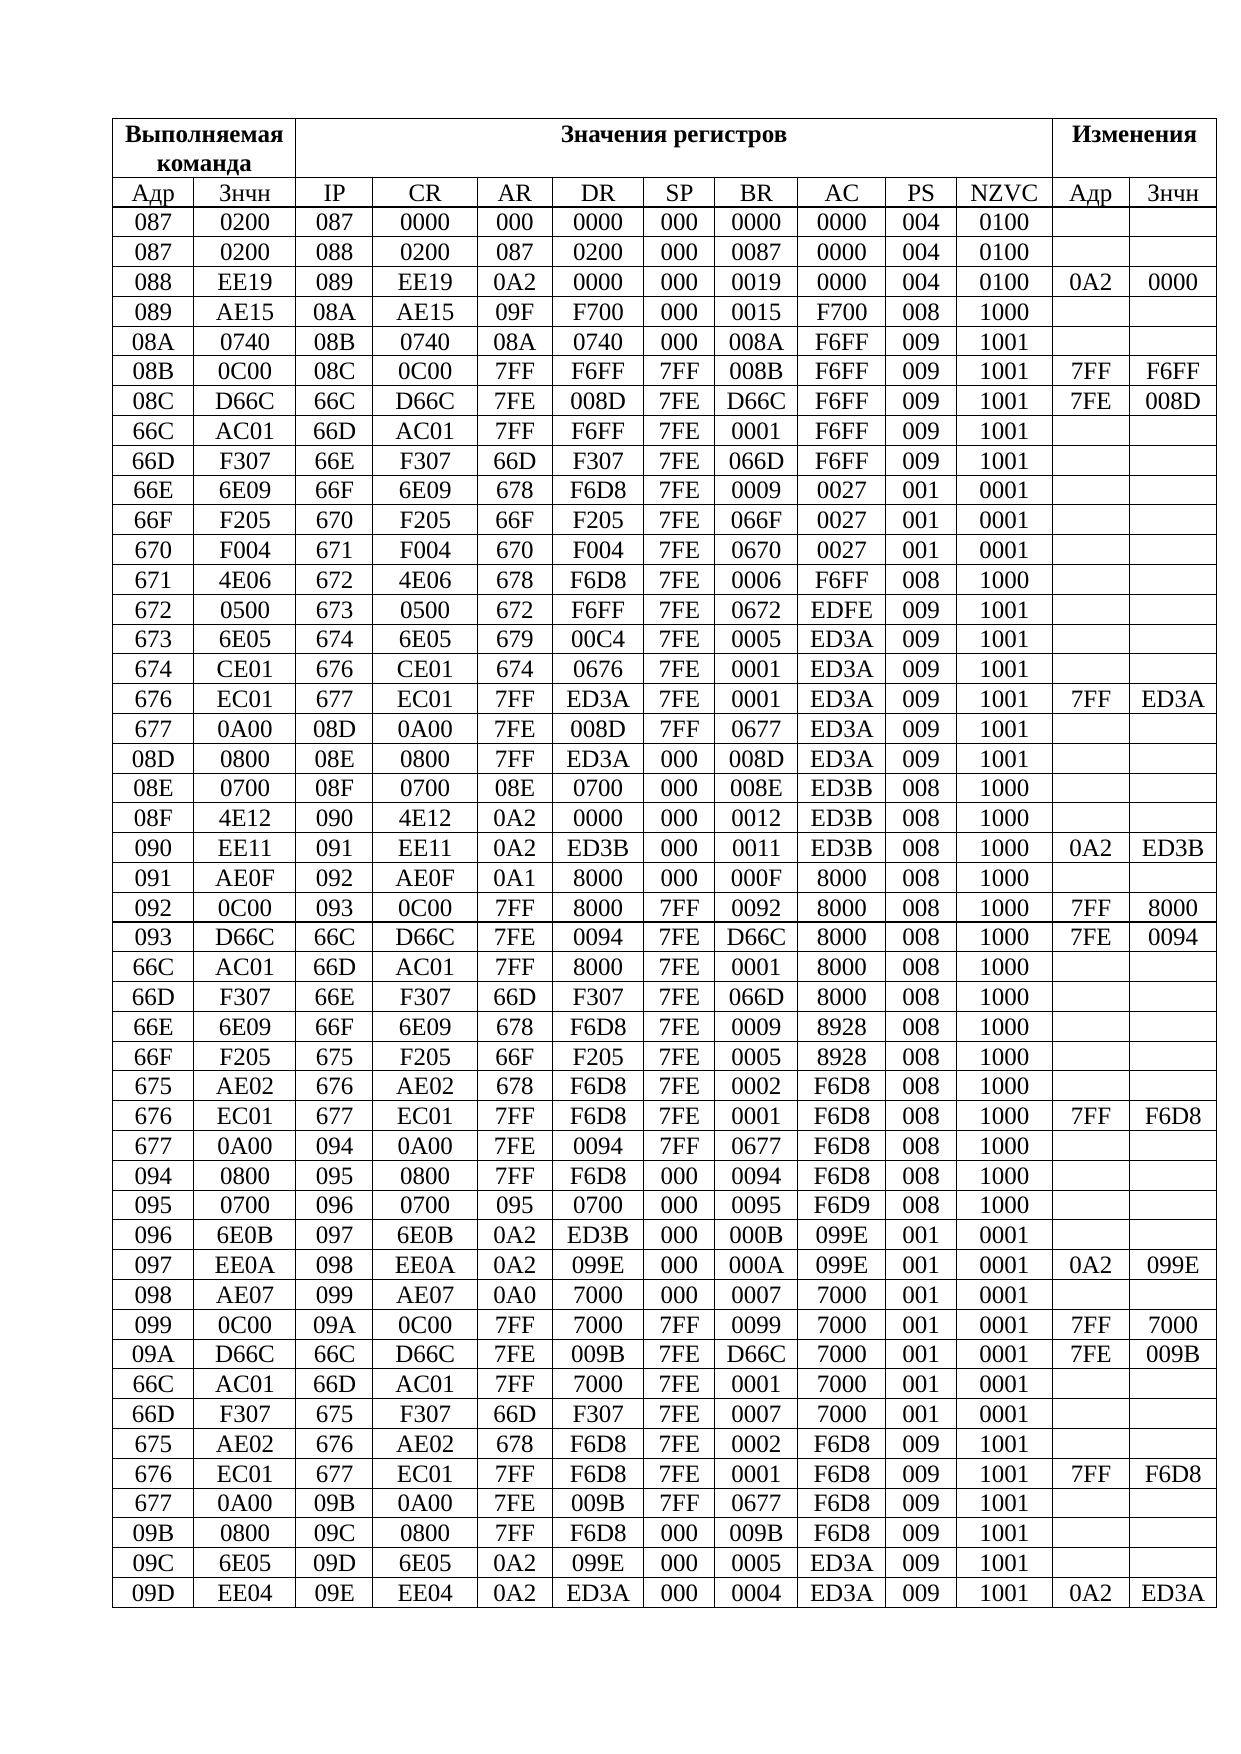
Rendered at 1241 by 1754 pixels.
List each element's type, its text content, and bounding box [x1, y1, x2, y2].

table_cell 00C4 [553, 625, 643, 653]
table_cell 000 [644, 1191, 714, 1219]
table_cell 008 [886, 863, 956, 892]
table_cell 008 [886, 565, 956, 594]
table_cell 000 [644, 327, 714, 355]
table_cell 09C [113, 1548, 193, 1577]
table_cell 6E05 [373, 1548, 477, 1577]
table_cell 0676 [553, 654, 643, 683]
table_cell 009 [886, 1518, 956, 1547]
table_cell [1053, 1518, 1129, 1547]
table_cell 8000 [798, 863, 885, 892]
table_cell 8000 [798, 952, 885, 981]
table_cell 008 [886, 1131, 956, 1160]
table_cell 009 [886, 1429, 956, 1458]
table_cell 0001 [957, 1340, 1052, 1368]
table_cell [1053, 595, 1129, 623]
table_cell 7FF [644, 356, 714, 385]
table_cell 001 [886, 1280, 956, 1309]
table_cell 7FF [1053, 1101, 1129, 1130]
table_cell F6FF [553, 356, 643, 385]
table_cell 0094 [553, 1131, 643, 1160]
table_cell 7000 [798, 1310, 885, 1338]
table_cell F6FF [798, 416, 885, 445]
table_cell [1130, 446, 1216, 474]
table_cell F004 [194, 535, 295, 564]
table_cell 0A2 [1053, 267, 1129, 296]
table_cell 0A2 [478, 267, 552, 296]
table_cell 0000 [553, 267, 643, 296]
table_cell 4E06 [194, 565, 295, 594]
table_cell [1130, 803, 1216, 832]
table_cell 008 [886, 982, 956, 1011]
table_cell 0200 [194, 208, 295, 236]
table_cell 001 [886, 505, 956, 534]
table_cell 09D [296, 1548, 372, 1577]
table_cell 0001 [957, 535, 1052, 564]
table_cell F307 [194, 1399, 295, 1428]
table_cell 0004 [715, 1578, 797, 1607]
table_cell 0001 [715, 416, 797, 445]
table_cell 6E09 [373, 476, 477, 504]
table_cell [1130, 535, 1216, 564]
table_cell F004 [553, 535, 643, 564]
table_cell 08F [113, 803, 193, 832]
table_cell 004 [886, 267, 956, 296]
table_header Значения регистров [296, 119, 1052, 177]
table_cell 66F [478, 505, 552, 534]
table_cell 0027 [798, 535, 885, 564]
table_cell 008 [886, 297, 956, 326]
table_cell 008D [715, 744, 797, 772]
table_cell D66C [715, 923, 797, 951]
table_cell 1000 [957, 1071, 1052, 1100]
table_cell 0001 [715, 654, 797, 683]
table_cell 1001 [957, 595, 1052, 623]
table_cell 66F [296, 476, 372, 504]
table_cell 009 [886, 1578, 956, 1607]
table_cell 087 [478, 237, 552, 266]
table_cell F6D8 [798, 1071, 885, 1100]
table_cell 08D [113, 744, 193, 772]
table_cell AE0F [194, 863, 295, 892]
table_cell 0200 [553, 237, 643, 266]
table_cell 001 [886, 1310, 956, 1338]
table_cell 0800 [194, 744, 295, 772]
table_cell ED3B [798, 803, 885, 832]
table_cell 7FE [644, 1459, 714, 1487]
table_cell 0006 [715, 565, 797, 594]
table_cell 0094 [715, 1161, 797, 1189]
table_cell 001 [886, 1340, 956, 1368]
table_cell 096 [296, 1191, 372, 1219]
table_cell 0007 [715, 1399, 797, 1428]
table_cell 0001 [957, 1310, 1052, 1338]
table_cell 0C00 [373, 1310, 477, 1338]
table_cell 670 [113, 535, 193, 564]
table_cell 8000 [1130, 893, 1216, 921]
table_cell DR [553, 178, 643, 206]
table_cell 671 [113, 565, 193, 594]
table_cell 677 [296, 684, 372, 713]
table_cell [1130, 1280, 1216, 1309]
table_cell 7000 [798, 1399, 885, 1428]
table_cell AE15 [194, 297, 295, 326]
table_cell 092 [296, 863, 372, 892]
table_cell 6E09 [194, 476, 295, 504]
table_cell EE19 [194, 267, 295, 296]
table_cell [1053, 1220, 1129, 1249]
table_cell 087 [113, 237, 193, 266]
table_cell 0027 [798, 476, 885, 504]
table_cell 0000 [373, 208, 477, 236]
table_cell 1001 [957, 1459, 1052, 1487]
table_cell 66D [296, 1369, 372, 1398]
table_cell 7FE [644, 595, 714, 623]
table_cell 008D [1130, 386, 1216, 415]
table_cell 7FF [478, 1161, 552, 1189]
table_cell 0500 [194, 595, 295, 623]
table_cell 7FE [644, 684, 714, 713]
table_cell EE0A [194, 1250, 295, 1279]
table_cell 7FE [644, 1369, 714, 1398]
table_cell 091 [113, 863, 193, 892]
table_cell 0200 [194, 237, 295, 266]
table_cell ED3A [553, 684, 643, 713]
table_cell 7FE [644, 982, 714, 1011]
table_cell 676 [113, 1101, 193, 1130]
table_cell 000 [644, 1578, 714, 1607]
table_cell 7FE [644, 1101, 714, 1130]
table_cell 009 [886, 356, 956, 385]
table_cell 8000 [553, 893, 643, 921]
table_cell 0007 [715, 1280, 797, 1309]
table_cell ED3A [798, 1548, 885, 1577]
table_cell AC01 [194, 416, 295, 445]
table_cell 000B [715, 1220, 797, 1249]
table_cell 0672 [715, 595, 797, 623]
table_cell 08E [113, 774, 193, 802]
table_cell 675 [296, 1042, 372, 1070]
table_cell 009B [715, 1518, 797, 1547]
table_cell 676 [296, 1429, 372, 1458]
table_cell [1053, 952, 1129, 981]
table_cell F6D8 [553, 1459, 643, 1487]
table_cell EC01 [194, 684, 295, 713]
table_cell 66D [113, 982, 193, 1011]
table_cell F6D8 [553, 565, 643, 594]
table_cell F205 [194, 1042, 295, 1070]
table_cell [1053, 505, 1129, 534]
table_cell 099E [553, 1548, 643, 1577]
table_cell F307 [553, 982, 643, 1011]
table_cell 09C [296, 1518, 372, 1547]
table_cell [1130, 1131, 1216, 1160]
table_cell EC01 [194, 1101, 295, 1130]
table_cell 7FE [644, 1340, 714, 1368]
table_cell [1053, 327, 1129, 355]
table_cell [1130, 208, 1216, 236]
table_cell 008E [715, 774, 797, 802]
table_cell 08F [296, 774, 372, 802]
table_cell D66C [194, 923, 295, 951]
table_cell F6FF [798, 356, 885, 385]
table_cell 7FF [1053, 684, 1129, 713]
table_cell EE04 [373, 1578, 477, 1607]
table_cell 0800 [373, 1518, 477, 1547]
table_cell 0740 [553, 327, 643, 355]
table_cell [1130, 297, 1216, 326]
table_cell 8928 [798, 1012, 885, 1041]
table_cell 092 [113, 893, 193, 921]
table_cell 7FF [478, 952, 552, 981]
table_cell 7FF [478, 416, 552, 445]
table_cell 1001 [957, 1429, 1052, 1458]
table_cell 0C00 [373, 893, 477, 921]
table_cell AR [478, 178, 552, 206]
table_cell F307 [194, 982, 295, 1011]
table_cell 66D [296, 952, 372, 981]
table_cell 7FF [478, 356, 552, 385]
table_cell 0100 [957, 208, 1052, 236]
table_cell 66C [113, 1369, 193, 1398]
table_cell 1000 [957, 1161, 1052, 1189]
table_cell 09D [113, 1578, 193, 1607]
table_cell 089 [296, 267, 372, 296]
table_cell 001 [886, 1369, 956, 1398]
table_cell 0800 [373, 744, 477, 772]
table_cell [1053, 1161, 1129, 1189]
table_cell 009 [886, 386, 956, 415]
table_cell 08D [296, 714, 372, 743]
table_cell 7FF [478, 744, 552, 772]
table_cell 0001 [957, 1369, 1052, 1398]
table_cell [1053, 1489, 1129, 1517]
table_cell 1001 [957, 356, 1052, 385]
table_cell 0001 [957, 1220, 1052, 1249]
table_cell 0000 [798, 267, 885, 296]
table_cell 7FE [478, 714, 552, 743]
table_cell 1001 [957, 654, 1052, 683]
table_cell 0087 [715, 237, 797, 266]
table_cell 0700 [194, 774, 295, 802]
table_cell [1130, 1191, 1216, 1219]
table_cell 097 [113, 1250, 193, 1279]
table_cell [1053, 1399, 1129, 1428]
table_cell [1130, 1369, 1216, 1398]
table_cell CR [373, 178, 477, 206]
table_cell [1053, 1042, 1129, 1070]
table_cell ED3A [553, 744, 643, 772]
table_cell 08A [296, 297, 372, 326]
table_cell AC01 [194, 952, 295, 981]
table_cell 670 [296, 505, 372, 534]
table_cell 676 [296, 654, 372, 683]
table_cell AE15 [373, 297, 477, 326]
table_cell 000 [644, 1220, 714, 1249]
table_cell F307 [553, 1399, 643, 1428]
table_cell 7FF [478, 1101, 552, 1130]
table_cell 0001 [957, 505, 1052, 534]
table_cell F6D8 [553, 1429, 643, 1458]
table_cell D66C [715, 386, 797, 415]
table_cell 1001 [957, 1548, 1052, 1577]
table_cell 66D [113, 1399, 193, 1428]
table_cell F6D8 [798, 1161, 885, 1189]
table_cell 4E12 [373, 803, 477, 832]
table_cell ED3B [798, 774, 885, 802]
table_cell 000 [644, 237, 714, 266]
table_cell [1053, 1369, 1129, 1398]
table_cell 1000 [957, 982, 1052, 1011]
table_cell 09A [296, 1310, 372, 1338]
table_cell [1130, 1042, 1216, 1070]
table_cell 08E [296, 744, 372, 772]
table_cell 009 [886, 654, 956, 683]
table_cell 0C00 [194, 893, 295, 921]
table_cell 008 [886, 952, 956, 981]
table_cell F307 [373, 446, 477, 474]
table_cell 7000 [798, 1280, 885, 1309]
table_cell 0000 [553, 208, 643, 236]
table_cell 000 [644, 267, 714, 296]
table_cell 66D [478, 1399, 552, 1428]
table_cell 087 [113, 208, 193, 236]
table_cell 099 [113, 1310, 193, 1338]
table_cell 0A2 [478, 1250, 552, 1279]
table_cell 7FE [644, 923, 714, 951]
table_cell AE02 [194, 1429, 295, 1458]
table_cell 1001 [957, 1578, 1052, 1607]
table_cell 000 [644, 1518, 714, 1547]
table_cell PS [886, 178, 956, 206]
table_cell 009B [553, 1489, 643, 1517]
table_cell 7FE [644, 565, 714, 594]
table_cell F6D8 [553, 1161, 643, 1189]
table_cell 008 [886, 803, 956, 832]
table_cell 8000 [553, 863, 643, 892]
table_cell 0019 [715, 267, 797, 296]
table_cell 0000 [798, 237, 885, 266]
table_cell 001 [886, 1250, 956, 1279]
table_cell 7FE [644, 1429, 714, 1458]
table_cell 7FE [644, 476, 714, 504]
table_cell 6E09 [373, 1012, 477, 1041]
table_cell 7FE [478, 1340, 552, 1368]
table_cell 677 [296, 1459, 372, 1487]
table_cell 673 [296, 595, 372, 623]
table_cell [1053, 208, 1129, 236]
table_cell 1000 [957, 1012, 1052, 1041]
table_cell 7FF [478, 1369, 552, 1398]
table_cell 66F [296, 1012, 372, 1041]
table_cell 090 [296, 803, 372, 832]
table_cell F6D8 [798, 1101, 885, 1130]
table_cell 1000 [957, 1131, 1052, 1160]
table_cell 8000 [553, 952, 643, 981]
table_cell [1130, 1399, 1216, 1428]
table_cell 008D [553, 714, 643, 743]
table_cell D66C [373, 386, 477, 415]
table_cell 0001 [957, 476, 1052, 504]
table_cell 7FF [644, 1489, 714, 1517]
table_cell [1130, 416, 1216, 445]
table_cell AC01 [373, 1369, 477, 1398]
table_cell AC01 [373, 952, 477, 981]
table_cell AE02 [194, 1071, 295, 1100]
table_cell F6D8 [798, 1131, 885, 1160]
table_cell 1001 [957, 446, 1052, 474]
table_cell ED3A [1130, 684, 1216, 713]
table_cell 0A1 [478, 863, 552, 892]
table_cell 66C [296, 1340, 372, 1368]
table_cell 6E09 [194, 1012, 295, 1041]
table_cell 0A2 [1053, 833, 1129, 862]
table_cell 1000 [957, 923, 1052, 951]
table_cell 678 [478, 1429, 552, 1458]
table_cell 0700 [373, 1191, 477, 1219]
table_cell 66D [478, 446, 552, 474]
table_cell 4E12 [194, 803, 295, 832]
table_cell 7FE [644, 625, 714, 653]
table_cell 009 [886, 327, 956, 355]
table_cell 0002 [715, 1429, 797, 1458]
table_cell 7000 [798, 1369, 885, 1398]
table_cell F6FF [798, 446, 885, 474]
table_cell 0002 [715, 1071, 797, 1100]
table_cell 009 [886, 446, 956, 474]
table_cell [1053, 476, 1129, 504]
table_cell 66D [113, 446, 193, 474]
table_cell 677 [113, 1489, 193, 1517]
table_cell [1130, 714, 1216, 743]
table_cell 066D [715, 446, 797, 474]
table_cell 7FE [644, 1071, 714, 1100]
table_cell EE0A [373, 1250, 477, 1279]
table_cell 009 [886, 1489, 956, 1517]
table_cell 098 [113, 1280, 193, 1309]
table_cell F6D8 [553, 1518, 643, 1547]
table_cell AE07 [373, 1280, 477, 1309]
table_cell [1053, 1280, 1129, 1309]
table_cell 0500 [373, 595, 477, 623]
table_cell 0011 [715, 833, 797, 862]
table_cell 674 [478, 654, 552, 683]
table_cell 0A00 [373, 714, 477, 743]
table_cell 0A2 [478, 833, 552, 862]
table_cell [1053, 297, 1129, 326]
table_cell AE0F [373, 863, 477, 892]
table_cell 0677 [715, 714, 797, 743]
table_cell 674 [296, 625, 372, 653]
table_cell 6E05 [194, 625, 295, 653]
table_cell 0740 [194, 327, 295, 355]
table_cell [1130, 1161, 1216, 1189]
table_cell F6FF [798, 386, 885, 415]
table_cell CE01 [194, 654, 295, 683]
table_cell 7FE [478, 1131, 552, 1160]
table_cell F6D8 [798, 1518, 885, 1547]
table_cell F6D8 [553, 1071, 643, 1100]
table_cell 0C00 [194, 356, 295, 385]
table_cell 0A00 [373, 1131, 477, 1160]
table_cell 675 [113, 1429, 193, 1458]
table_cell 099E [798, 1250, 885, 1279]
table_cell [1130, 505, 1216, 534]
table_cell 0001 [957, 1280, 1052, 1309]
table_cell ED3A [798, 1578, 885, 1607]
table_cell 66D [296, 416, 372, 445]
table_cell 08E [478, 774, 552, 802]
table_cell 671 [296, 535, 372, 564]
table_cell [1130, 1548, 1216, 1577]
table_cell 0C00 [373, 356, 477, 385]
table_cell 0A0 [478, 1280, 552, 1309]
table_cell 0000 [715, 208, 797, 236]
table_cell 000 [644, 1548, 714, 1577]
table_cell 093 [113, 923, 193, 951]
table_cell 6E05 [194, 1548, 295, 1577]
table_cell 008B [715, 356, 797, 385]
table_cell 096 [113, 1220, 193, 1249]
table_cell 678 [478, 1012, 552, 1041]
table_cell 009 [886, 625, 956, 653]
table_cell 1001 [957, 625, 1052, 653]
table_cell IP [296, 178, 372, 206]
table_cell 000A [715, 1250, 797, 1279]
table_cell 0027 [798, 505, 885, 534]
table_cell EC01 [194, 1459, 295, 1487]
table_cell 0C00 [194, 1310, 295, 1338]
table_cell 0677 [715, 1131, 797, 1160]
table_cell 0700 [194, 1191, 295, 1219]
table_cell NZVC [957, 178, 1052, 206]
table_cell 0A00 [373, 1489, 477, 1517]
table_cell SP [644, 178, 714, 206]
table_cell 678 [478, 1071, 552, 1100]
table_cell 674 [113, 654, 193, 683]
table_cell 004 [886, 208, 956, 236]
table_cell 0001 [957, 1399, 1052, 1428]
table_cell 0700 [553, 1191, 643, 1219]
table_cell F205 [194, 505, 295, 534]
table_cell 0092 [715, 893, 797, 921]
table_cell [1053, 863, 1129, 892]
table_cell ED3A [798, 744, 885, 772]
table_cell 08A [113, 327, 193, 355]
table_cell 1000 [957, 774, 1052, 802]
table_cell 0001 [715, 684, 797, 713]
table_cell F6D8 [798, 1459, 885, 1487]
table_cell 1001 [957, 714, 1052, 743]
table_cell 09F [478, 297, 552, 326]
table_cell 008 [886, 1071, 956, 1100]
table_cell 000 [644, 863, 714, 892]
table_cell 675 [113, 1071, 193, 1100]
table_cell 0001 [715, 1369, 797, 1398]
table_cell 1000 [957, 833, 1052, 862]
table_cell 0000 [798, 208, 885, 236]
table_cell F004 [373, 535, 477, 564]
table_cell 009 [886, 744, 956, 772]
table_cell [1130, 476, 1216, 504]
table_cell 0200 [373, 237, 477, 266]
table_cell 009B [553, 1340, 643, 1368]
table_cell 0100 [957, 267, 1052, 296]
table_cell 6E05 [373, 625, 477, 653]
table_cell F205 [373, 1042, 477, 1070]
table_cell F6D8 [553, 1101, 643, 1130]
table_cell ED3A [798, 654, 885, 683]
table_cell Адр [1053, 178, 1129, 206]
table_cell F6D8 [1130, 1101, 1216, 1130]
table_cell ED3A [798, 625, 885, 653]
table_cell [1053, 1131, 1129, 1160]
table_cell 08C [113, 386, 193, 415]
table_cell 7FE [644, 1399, 714, 1428]
table_cell [1053, 1012, 1129, 1041]
table_cell 0800 [373, 1161, 477, 1189]
table_cell 7FF [478, 893, 552, 921]
table_cell 1000 [957, 297, 1052, 326]
table_cell Знчн [1130, 178, 1216, 206]
table_cell 001 [886, 1399, 956, 1428]
table_cell 001 [886, 1220, 956, 1249]
table_cell 000 [644, 803, 714, 832]
table_cell 677 [113, 714, 193, 743]
table_cell 008A [715, 327, 797, 355]
table_cell 672 [296, 565, 372, 594]
table_cell AC [798, 178, 885, 206]
table_cell 66C [113, 416, 193, 445]
table_cell F700 [553, 297, 643, 326]
table_cell 008D [553, 386, 643, 415]
table_cell AE02 [373, 1429, 477, 1458]
table_cell 090 [113, 833, 193, 862]
table_cell 677 [113, 1131, 193, 1160]
table_cell 0001 [715, 1101, 797, 1130]
table_cell 7FE [478, 386, 552, 415]
table_cell 0005 [715, 1548, 797, 1577]
table_cell 008 [886, 833, 956, 862]
table_cell 008 [886, 923, 956, 951]
table_cell 000 [644, 297, 714, 326]
table_cell 0012 [715, 803, 797, 832]
table_cell 672 [113, 595, 193, 623]
table_cell 8000 [798, 923, 885, 951]
table_cell 095 [478, 1191, 552, 1219]
table_cell 009 [886, 595, 956, 623]
table_cell 7FF [1053, 356, 1129, 385]
table_cell CE01 [373, 654, 477, 683]
table_cell 66C [113, 952, 193, 981]
table_cell ED3A [1130, 1578, 1216, 1607]
table_cell [1053, 654, 1129, 683]
table_cell 008 [886, 1161, 956, 1189]
table_cell 008 [886, 893, 956, 921]
table_cell [1053, 535, 1129, 564]
table_cell 0001 [957, 1250, 1052, 1279]
table_cell 673 [113, 625, 193, 653]
table_cell [1053, 714, 1129, 743]
table_cell 7FF [644, 1310, 714, 1338]
table_cell 0001 [715, 952, 797, 981]
table_cell F6FF [798, 327, 885, 355]
table_cell 1001 [957, 386, 1052, 415]
table_cell 095 [113, 1191, 193, 1219]
table_cell F6D8 [553, 476, 643, 504]
table_cell 099E [798, 1220, 885, 1249]
table_cell [1130, 327, 1216, 355]
table_cell EDFE [798, 595, 885, 623]
table_cell D66C [373, 1340, 477, 1368]
table_cell 008 [886, 1191, 956, 1219]
table_cell 0001 [715, 1459, 797, 1487]
table_cell ED3A [798, 714, 885, 743]
table_cell F6D8 [798, 1429, 885, 1458]
table_cell [1053, 416, 1129, 445]
table_cell F700 [798, 297, 885, 326]
table_cell 7000 [798, 1340, 885, 1368]
table_cell ED3B [553, 1220, 643, 1249]
table_cell F6FF [798, 565, 885, 594]
table_cell F6FF [553, 416, 643, 445]
table_cell [1130, 654, 1216, 683]
table_cell F307 [553, 446, 643, 474]
table_cell 08A [478, 327, 552, 355]
table_cell F307 [373, 982, 477, 1011]
table_cell 7FE [644, 505, 714, 534]
table_cell 0A2 [478, 803, 552, 832]
table_cell 0005 [715, 625, 797, 653]
table_cell D66C [373, 923, 477, 951]
table_cell 0A00 [194, 714, 295, 743]
table_cell 0670 [715, 535, 797, 564]
table_cell 000 [478, 208, 552, 236]
table_cell 0A2 [478, 1578, 552, 1607]
table_cell [1130, 625, 1216, 653]
table_cell ED3A [798, 684, 885, 713]
table_cell 1001 [957, 684, 1052, 713]
table_cell [1053, 625, 1129, 653]
table_cell F6D8 [798, 1489, 885, 1517]
table_cell 066D [715, 982, 797, 1011]
table_cell 7FF [1053, 1459, 1129, 1487]
table_cell 676 [113, 684, 193, 713]
table_cell 66E [113, 476, 193, 504]
table_cell 099E [553, 1250, 643, 1279]
table_cell 0A00 [194, 1131, 295, 1160]
table_cell 004 [886, 237, 956, 266]
table_cell 0A2 [478, 1548, 552, 1577]
table_cell 0005 [715, 1042, 797, 1070]
table_cell EE11 [373, 833, 477, 862]
table_cell 1000 [957, 863, 1052, 892]
table_cell [1130, 982, 1216, 1011]
table_cell [1053, 237, 1129, 266]
table_cell 0009 [715, 476, 797, 504]
table_cell [1053, 565, 1129, 594]
table_cell [1130, 1489, 1216, 1517]
table_cell 098 [296, 1250, 372, 1279]
table_cell F205 [553, 1042, 643, 1070]
table_cell 009B [1130, 1340, 1216, 1368]
table_cell F205 [553, 505, 643, 534]
table_cell [1053, 1191, 1129, 1219]
table_cell 0100 [957, 237, 1052, 266]
table_cell 094 [113, 1161, 193, 1189]
table_cell 7FF [1053, 893, 1129, 921]
table_cell [1130, 952, 1216, 981]
table_cell 1001 [957, 1489, 1052, 1517]
table_cell 672 [478, 595, 552, 623]
table_cell 066F [715, 505, 797, 534]
table_cell 66E [113, 1012, 193, 1041]
table_cell [1130, 863, 1216, 892]
table_cell 66F [113, 505, 193, 534]
table_cell 4E06 [373, 565, 477, 594]
table_cell 0015 [715, 297, 797, 326]
table_header Выполняемая команда [113, 119, 295, 177]
table_cell 678 [478, 476, 552, 504]
table_cell 0094 [553, 923, 643, 951]
table_cell 7FE [644, 535, 714, 564]
table_cell 1000 [957, 1101, 1052, 1130]
table_cell 0700 [373, 774, 477, 802]
table_cell 1001 [957, 327, 1052, 355]
table_cell 000 [644, 1161, 714, 1189]
table_cell 7FE [644, 1012, 714, 1041]
table_cell 09B [113, 1518, 193, 1547]
table_cell 7FE [644, 952, 714, 981]
table_cell AE02 [373, 1071, 477, 1100]
table_cell D66C [194, 386, 295, 415]
table_cell 6E0B [194, 1220, 295, 1249]
table_cell [1053, 1429, 1129, 1458]
table_cell 1000 [957, 1042, 1052, 1070]
table_cell F307 [194, 446, 295, 474]
table_cell 7000 [1130, 1310, 1216, 1338]
table_cell 1000 [957, 803, 1052, 832]
table_cell 0A2 [1053, 1250, 1129, 1279]
table_cell 7FE [478, 1489, 552, 1517]
table_cell 001 [886, 476, 956, 504]
table_cell 7FE [644, 416, 714, 445]
table_cell 008 [886, 1101, 956, 1130]
table_cell 0740 [373, 327, 477, 355]
table_cell 095 [296, 1161, 372, 1189]
table_cell F6D8 [553, 1012, 643, 1041]
table_cell EE04 [194, 1578, 295, 1607]
table_cell 0A2 [1053, 1578, 1129, 1607]
table_cell [1130, 744, 1216, 772]
table_cell F6FF [553, 595, 643, 623]
table_cell 000 [644, 833, 714, 862]
table_cell 09B [296, 1489, 372, 1517]
table_cell 7FF [478, 1518, 552, 1547]
table_cell D66C [194, 1340, 295, 1368]
table_cell 089 [113, 297, 193, 326]
table_cell [1130, 595, 1216, 623]
table_cell 009 [886, 416, 956, 445]
table_cell 087 [296, 208, 372, 236]
table_cell 0099 [715, 1310, 797, 1338]
table_cell AC01 [194, 1369, 295, 1398]
table_cell F205 [373, 505, 477, 534]
table_cell 008 [886, 1012, 956, 1041]
table_cell 66E [296, 446, 372, 474]
table_cell 0000 [553, 803, 643, 832]
table_cell 676 [113, 1459, 193, 1487]
table_cell 7FE [1053, 923, 1129, 951]
table_cell 1001 [957, 416, 1052, 445]
table_cell 000 [644, 208, 714, 236]
table_cell 7FF [1053, 1310, 1129, 1338]
table_cell 7FF [478, 684, 552, 713]
table_cell 66C [296, 923, 372, 951]
table_cell 677 [296, 1101, 372, 1130]
table_cell F307 [373, 1399, 477, 1428]
table_cell 000F [715, 863, 797, 892]
table_cell 66F [113, 1042, 193, 1070]
table_cell 679 [478, 625, 552, 653]
table_cell 08B [296, 327, 372, 355]
table_cell 0700 [553, 774, 643, 802]
table_cell 0A00 [194, 1489, 295, 1517]
table_cell 1000 [957, 1191, 1052, 1219]
table_header Изменения [1053, 119, 1216, 177]
table_cell 7000 [553, 1280, 643, 1309]
table_cell 008 [886, 1042, 956, 1070]
table_cell 009 [886, 714, 956, 743]
table_cell 7FE [1053, 386, 1129, 415]
table_cell 7FE [1053, 1340, 1129, 1368]
table_cell 66F [478, 1042, 552, 1070]
table_cell 000 [644, 1280, 714, 1309]
table_cell Знчн [194, 178, 295, 206]
table_cell 7FF [644, 1131, 714, 1160]
table_cell [1130, 237, 1216, 266]
table_cell 7000 [553, 1369, 643, 1398]
table_cell 1000 [957, 893, 1052, 921]
table_cell 7FE [478, 923, 552, 951]
table_cell 0A2 [478, 1220, 552, 1249]
table_cell 6E0B [373, 1220, 477, 1249]
table_cell 7000 [553, 1310, 643, 1338]
table_cell 000 [644, 1250, 714, 1279]
table_cell 7FE [644, 446, 714, 474]
table_cell [1130, 565, 1216, 594]
table_cell 676 [296, 1071, 372, 1100]
table_cell 088 [296, 237, 372, 266]
table_cell 7FE [644, 386, 714, 415]
table_cell 0094 [1130, 923, 1216, 951]
table_cell 09E [296, 1578, 372, 1607]
table_cell [1130, 1220, 1216, 1249]
table_cell 000 [644, 774, 714, 802]
table_cell F6FF [1130, 356, 1216, 385]
table_cell BR [715, 178, 797, 206]
table_cell 093 [296, 893, 372, 921]
table_cell EE19 [373, 267, 477, 296]
table_cell 099 [296, 1280, 372, 1309]
table_cell 094 [296, 1131, 372, 1160]
table_cell 7FE [644, 1042, 714, 1070]
table_cell 7FF [644, 714, 714, 743]
table_cell [1130, 1071, 1216, 1100]
table_cell F6D8 [1130, 1459, 1216, 1487]
table_cell 678 [478, 565, 552, 594]
table_cell EC01 [373, 684, 477, 713]
table_cell [1053, 774, 1129, 802]
table_cell 8928 [798, 1042, 885, 1070]
table_cell 09A [113, 1340, 193, 1368]
table_cell 0800 [194, 1518, 295, 1547]
table_cell 0000 [1130, 267, 1216, 296]
table_cell 0677 [715, 1489, 797, 1517]
table_cell 08B [113, 356, 193, 385]
table_cell 675 [296, 1399, 372, 1428]
table_cell 7FF [644, 893, 714, 921]
table_cell 009 [886, 1548, 956, 1577]
table_cell [1053, 446, 1129, 474]
table_cell 001 [886, 535, 956, 564]
table_cell ED3B [553, 833, 643, 862]
table_cell F6D9 [798, 1191, 885, 1219]
table_cell 009 [886, 684, 956, 713]
table_cell [1130, 774, 1216, 802]
table_cell 8000 [798, 982, 885, 1011]
table_cell EC01 [373, 1459, 477, 1487]
table_cell 7FE [644, 654, 714, 683]
table_cell AC01 [373, 416, 477, 445]
table_cell [1130, 1429, 1216, 1458]
table_cell 66E [296, 982, 372, 1011]
table_cell D66C [715, 1340, 797, 1368]
table_cell 7FF [478, 1459, 552, 1487]
table_cell ED3A [553, 1578, 643, 1607]
table_cell [1053, 982, 1129, 1011]
table_cell [1053, 744, 1129, 772]
table_cell 08C [296, 356, 372, 385]
table_cell 66C [296, 386, 372, 415]
table_cell 1000 [957, 952, 1052, 981]
table_cell 008 [886, 774, 956, 802]
table_cell 097 [296, 1220, 372, 1249]
table_cell 0800 [194, 1161, 295, 1189]
table_cell 1000 [957, 565, 1052, 594]
table_cell [1053, 803, 1129, 832]
table_cell AE07 [194, 1280, 295, 1309]
table_cell Адр [113, 178, 193, 206]
table_cell 0009 [715, 1012, 797, 1041]
table_cell [1053, 1548, 1129, 1577]
table_cell 7FF [478, 1310, 552, 1338]
table_cell 009 [886, 1459, 956, 1487]
table_cell 000 [644, 744, 714, 772]
table_cell [1130, 1012, 1216, 1041]
table_cell ED3B [798, 833, 885, 862]
table_cell [1053, 1071, 1129, 1100]
table_cell 66D [478, 982, 552, 1011]
table_cell 1001 [957, 744, 1052, 772]
table_cell 670 [478, 535, 552, 564]
table_cell 8000 [798, 893, 885, 921]
table_cell 0095 [715, 1191, 797, 1219]
table_cell 099E [1130, 1250, 1216, 1279]
table_cell 091 [296, 833, 372, 862]
table_cell ED3B [1130, 833, 1216, 862]
table_cell [1130, 1518, 1216, 1547]
table_cell EE11 [194, 833, 295, 862]
table_cell 1001 [957, 1518, 1052, 1547]
table_cell 088 [113, 267, 193, 296]
table_cell EC01 [373, 1101, 477, 1130]
